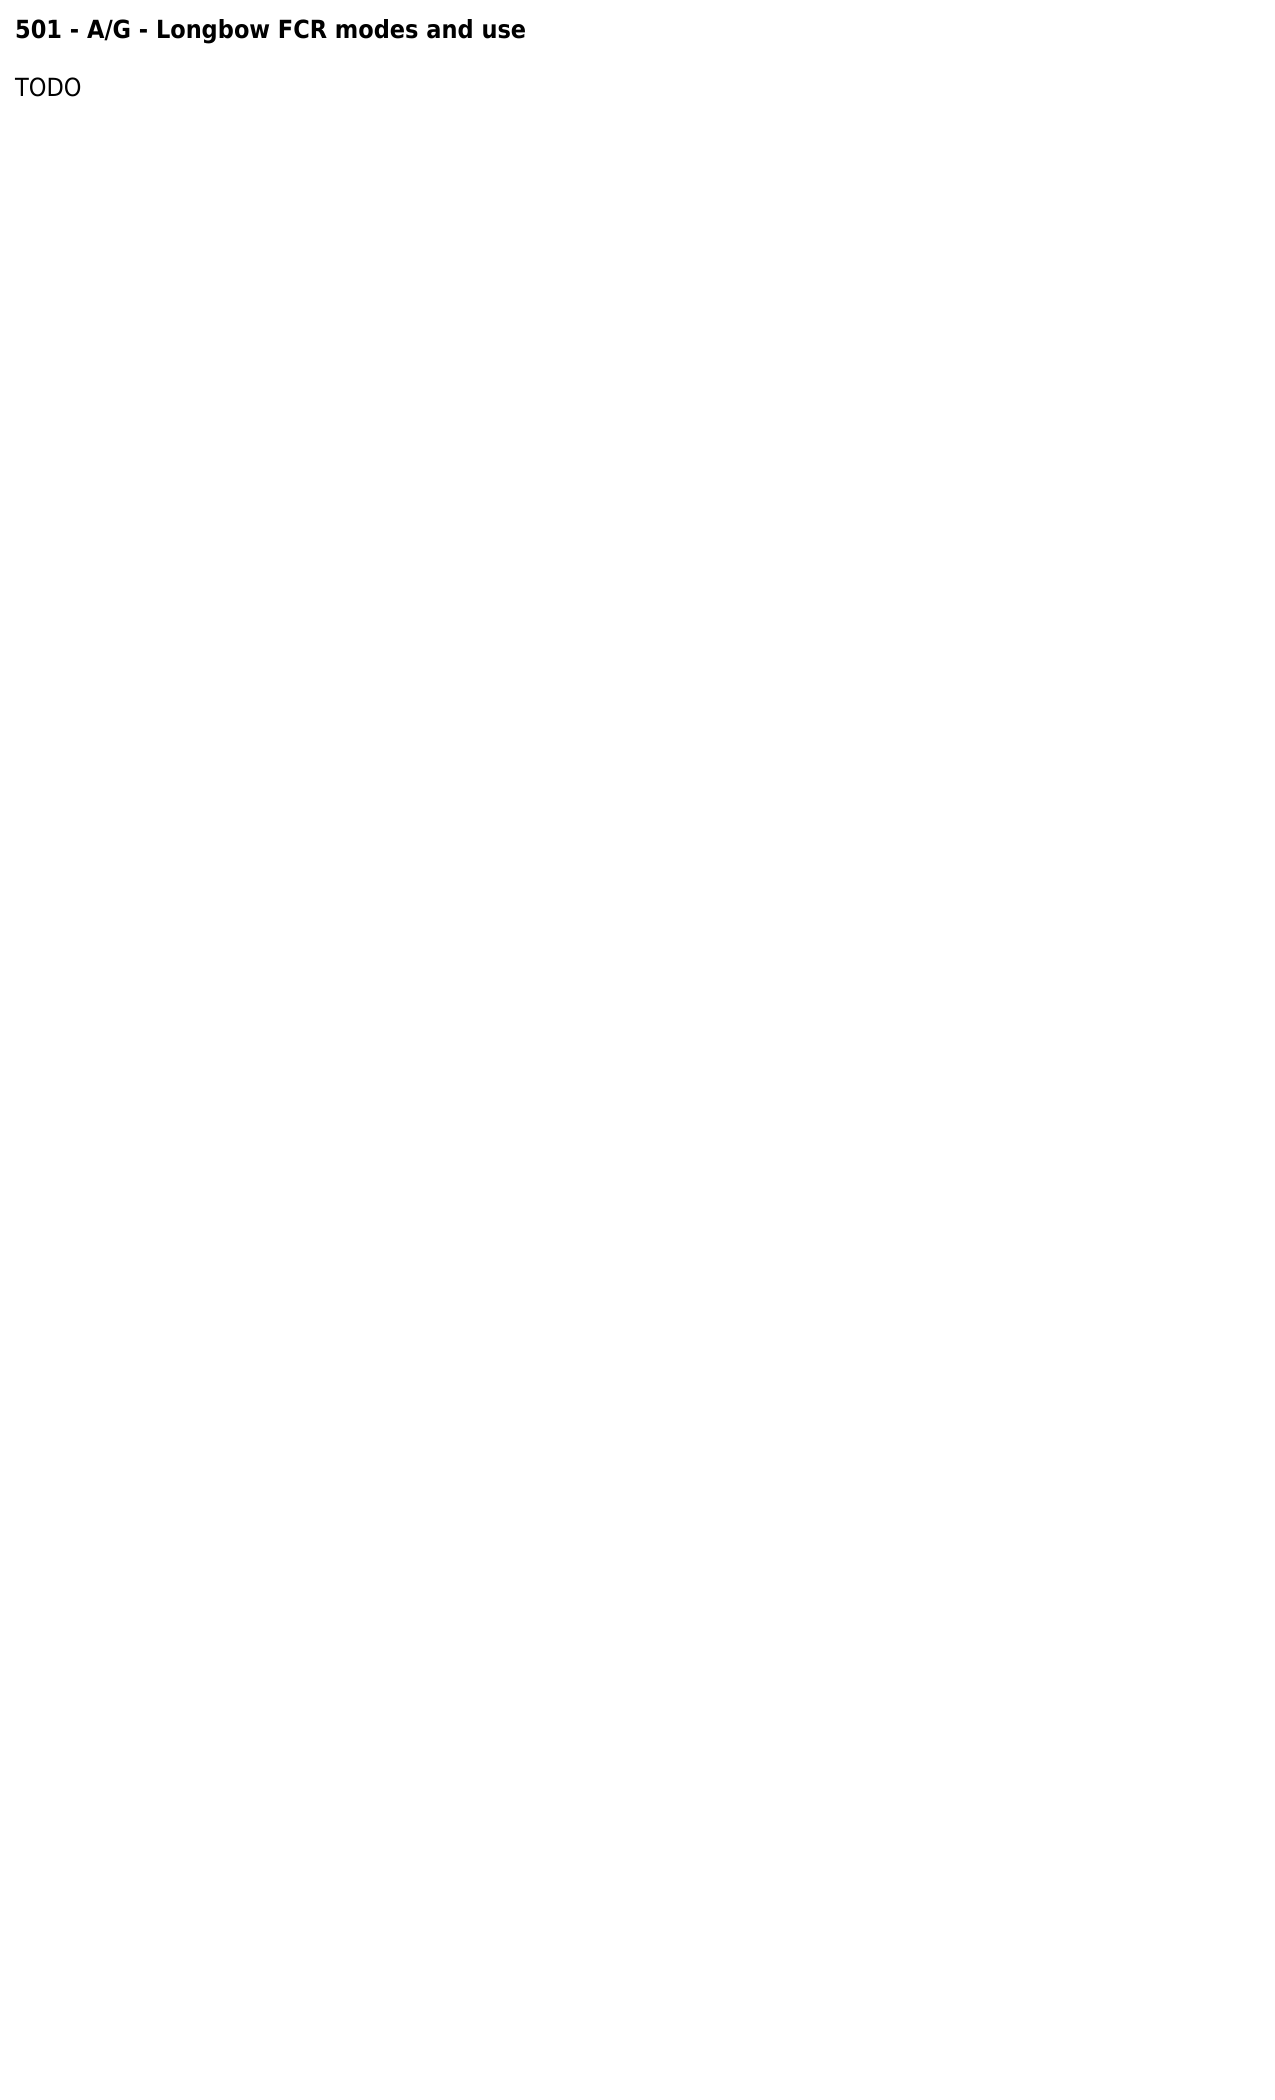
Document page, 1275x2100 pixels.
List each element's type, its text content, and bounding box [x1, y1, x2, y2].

text 501 - A/G - Longbow FCR modes and use [15, 15, 1260, 44]
text TODO [15, 73, 1260, 102]
